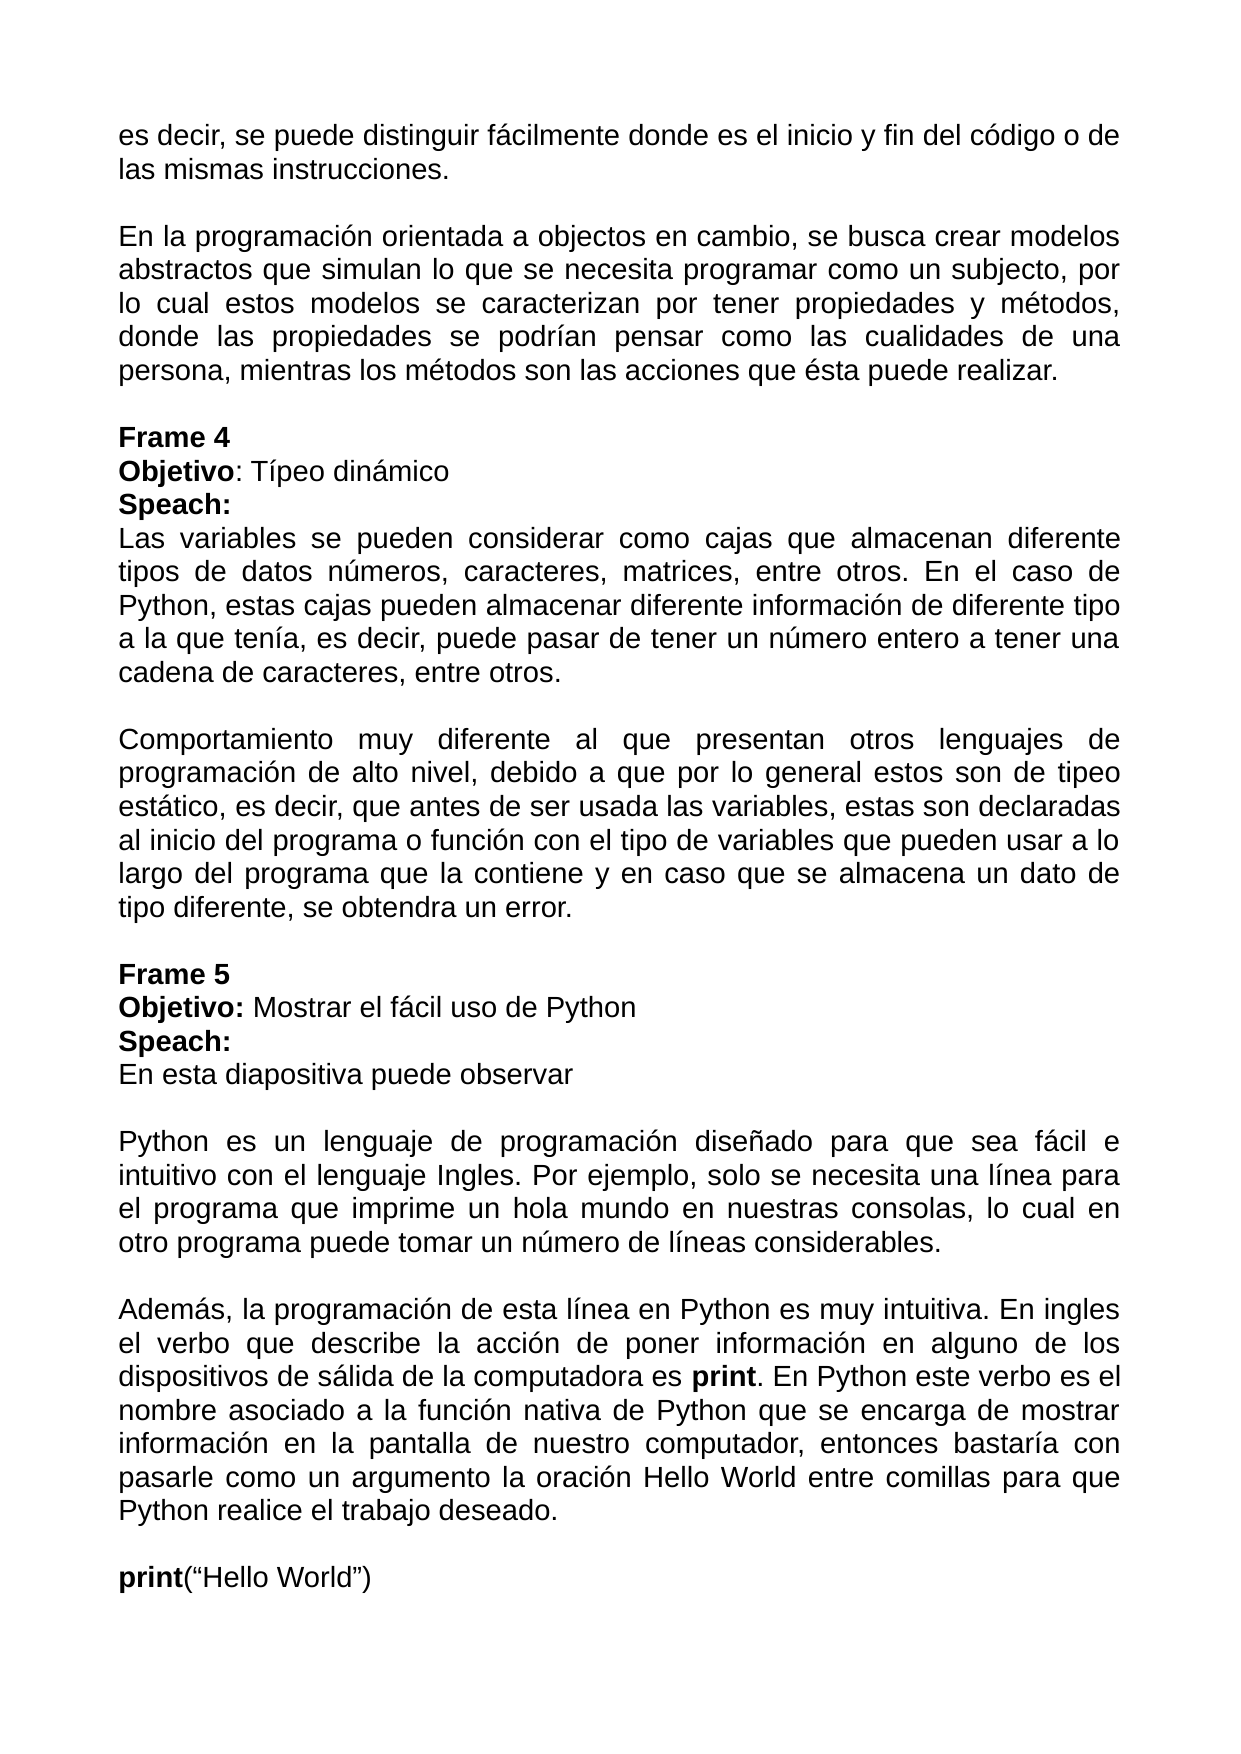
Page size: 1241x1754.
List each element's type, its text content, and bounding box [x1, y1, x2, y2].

text Frame 5 [118, 957, 1122, 990]
text En la programación orientada a objectos en cambio, se busca crear modelos abstractos que simulan lo que se necesita programar como un subjecto, por lo cual estos modelos se caracterizan por tener propiedades y métodos, donde las propiedades se podrían pensar como las cualidades de una persona, mientras los métodos son las acciones que ésta puede realizar. [118, 219, 1122, 386]
text Objetivo: Mostrar el fácil uso de Python [118, 990, 1122, 1024]
text Python es un lenguaje de programación diseñado para que sea fácil e intuitivo con el lenguaje Ingles. Por ejemplo, solo se necesita una línea para el programa que imprime un hola mundo en nuestras consolas, lo cual en otro programa puede tomar un número de líneas considerables. [118, 1124, 1122, 1258]
text En esta diapositiva puede observar [118, 1057, 1122, 1091]
text Comportamiento muy diferente al que presentan otros lenguajes de programación de alto nivel, debido a que por lo general estos son de tipeo estático, es decir, que antes de ser usada las variables, estas son declaradas al inicio del programa o función con el tipo de variables que pueden usar a lo largo del programa que la contiene y en caso que se almacena un dato de tipo diferente, se obtendra un error. [118, 722, 1122, 923]
text Las variables se pueden considerar como cajas que almacenan diferente tipos de datos números, caracteres, matrices, entre otros. En el caso de Python, estas cajas pueden almacenar diferente información de diferente tipo a la que tenía, es decir, puede pasar de tener un número entero a tener una cadena de caracteres, entre otros. [118, 521, 1122, 688]
text es decir, se puede distinguir fácilmente donde es el inicio y fin del código o de las mismas instrucciones. [118, 118, 1122, 185]
text Además, la programación de esta línea en Python es muy intuitiva. En ingles el verbo que describe la acción de poner información en alguno de los dispositivos de sálida de la computadora es print. En Python este verbo es el nombre asociado a la función nativa de Python que se encarga de mostrar información en la pantalla de nuestro computador, entonces bastaría con pasarle como un argumento la oración Hello World entre comillas para que Python realice el trabajo deseado. [118, 1292, 1122, 1527]
text Objetivo: Típeo dinámico [118, 453, 1122, 487]
text print(“Hello World”) [118, 1560, 1122, 1594]
text Frame 4 [118, 420, 1122, 453]
text Speach: [118, 1024, 1122, 1057]
text Speach: [118, 487, 1122, 521]
